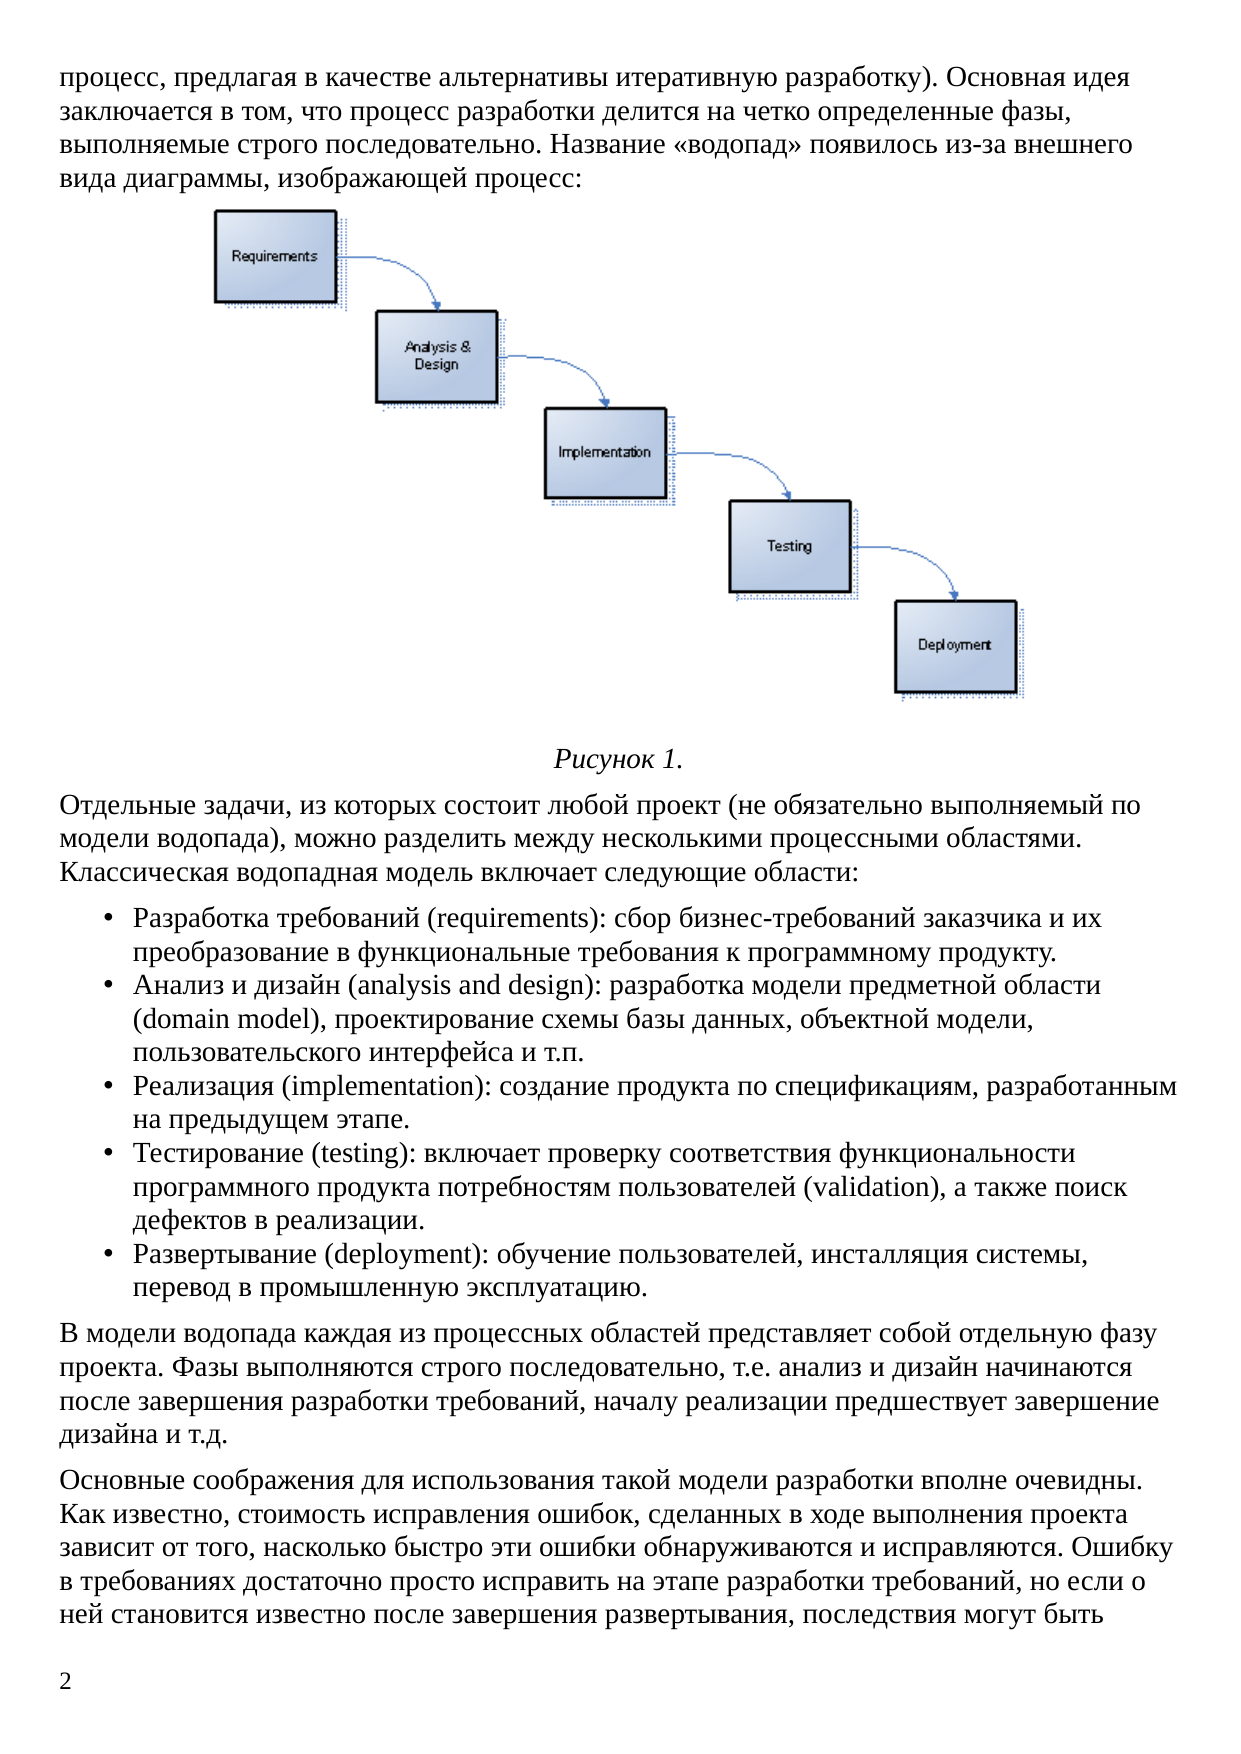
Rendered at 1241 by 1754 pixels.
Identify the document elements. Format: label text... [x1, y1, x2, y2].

list Тестирование (testing): включает проверку соответствия функциональности программного продукта потребностям пользователей (validation), а также поиск дефектов в реализации. [103, 1135, 1181, 1236]
text процесс, предлагая в качестве альтернативы итеративную разработку). Основная идея заключается в том, что процесс разработки делится на четко определенные фазы, выполняемые строго последовательно. Название «водопад» появилось из-за внешнего вида диаграммы, изображающей процесс: [59, 59, 1181, 193]
text В модели водопада каждая из процессных областей представляет собой отдельную фазу проекта. Фазы выполняются строго последовательно, т.е. анализ и дизайн начинаются после завершения разработки требований, началу реализации предшествует завершение дизайна и т.д. [59, 1316, 1181, 1450]
text Основные соображения для использования такой модели разработки вполне очевидны. Как известно, стоимость исправления ошибок, сделанных в ходе выполнения проекта зависит от того, насколько быстро эти ошибки обнаруживаются и исправляются. Ошибку в требованиях достаточно просто исправить на этапе разработки требований, но если о ней становится известно после завершения развертывания, последствия могут быть [59, 1462, 1181, 1630]
list Реализация (implementation): создание продукта по спецификациям, разработанным на предыдущем этапе. [103, 1068, 1181, 1135]
text Отдельные задачи, из которых состоит любой проект (не обязательно выполняемый по модели водопада), можно разделить между несколькими процессными областями. Классическая водопадная модель включает следующие области: [59, 787, 1181, 887]
list Разработка требований (requirements): сбор бизнес-требований заказчика и их преобразование в функциональные требования к программному продукту. [103, 900, 1181, 967]
text Рисунок 1. [59, 206, 1181, 774]
list Анализ и дизайн (analysis and design): разработка модели предметной области (domain model), проектирование схемы базы данных, объектной модели, пользовательского интерфейса и т.п. [103, 967, 1181, 1068]
picture [208, 205, 1032, 708]
list Развертывание (deployment): обучение пользователей, инсталляция системы, перевод в промышленную эксплуатацию. [103, 1236, 1181, 1303]
